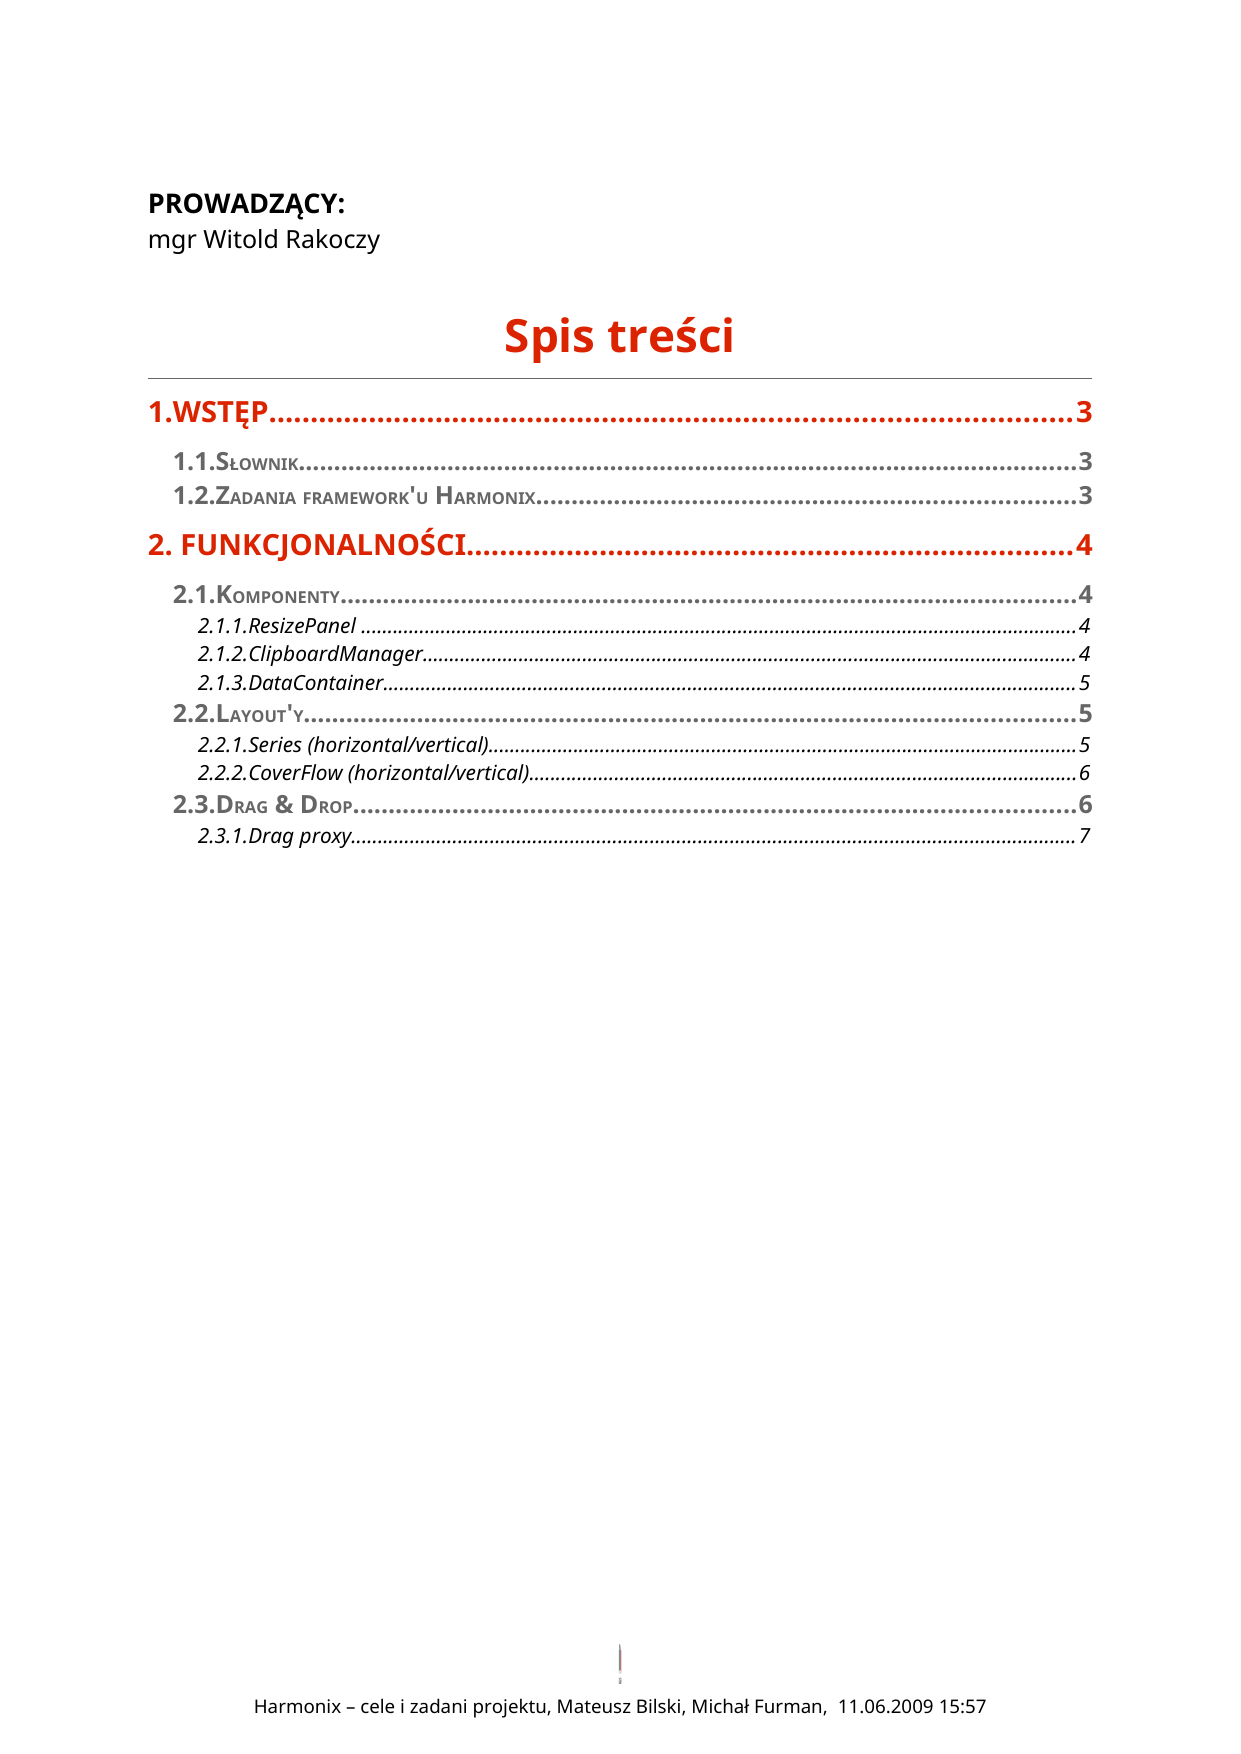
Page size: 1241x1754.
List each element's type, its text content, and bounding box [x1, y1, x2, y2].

text 1.2.Zadania framework'u Harmonix 3 [173, 478, 1092, 512]
text PROWADZĄCY: [148, 184, 1092, 221]
text 2.3.1.Drag proxy 7 [198, 821, 1092, 849]
text 2.1.3.DataContainer 5 [198, 668, 1092, 696]
text 2.2.Layout'y 5 [173, 696, 1092, 730]
text 2.1.2.ClipboardManager 4 [198, 639, 1092, 668]
text 2. Funkcjonalności 4 [148, 524, 1092, 564]
text 1.1.Słownik 3 [173, 444, 1092, 478]
text 2.1.1.ResizePanel 4 [198, 611, 1092, 639]
picture [618, 1643, 622, 1685]
text 2.2.1.Series (horizontal/vertical) 5 [198, 730, 1092, 758]
text mgr Witold Rakoczy [148, 221, 1092, 255]
text 2.2.2.CoverFlow (horizontal/vertical) 6 [198, 758, 1092, 787]
text 1.Wstęp 3 [148, 392, 1092, 431]
text 2.3.Drag & Drop 6 [173, 787, 1092, 821]
text 2.1.Komponenty 4 [173, 577, 1092, 611]
subtitle Spis treści [148, 292, 1092, 378]
